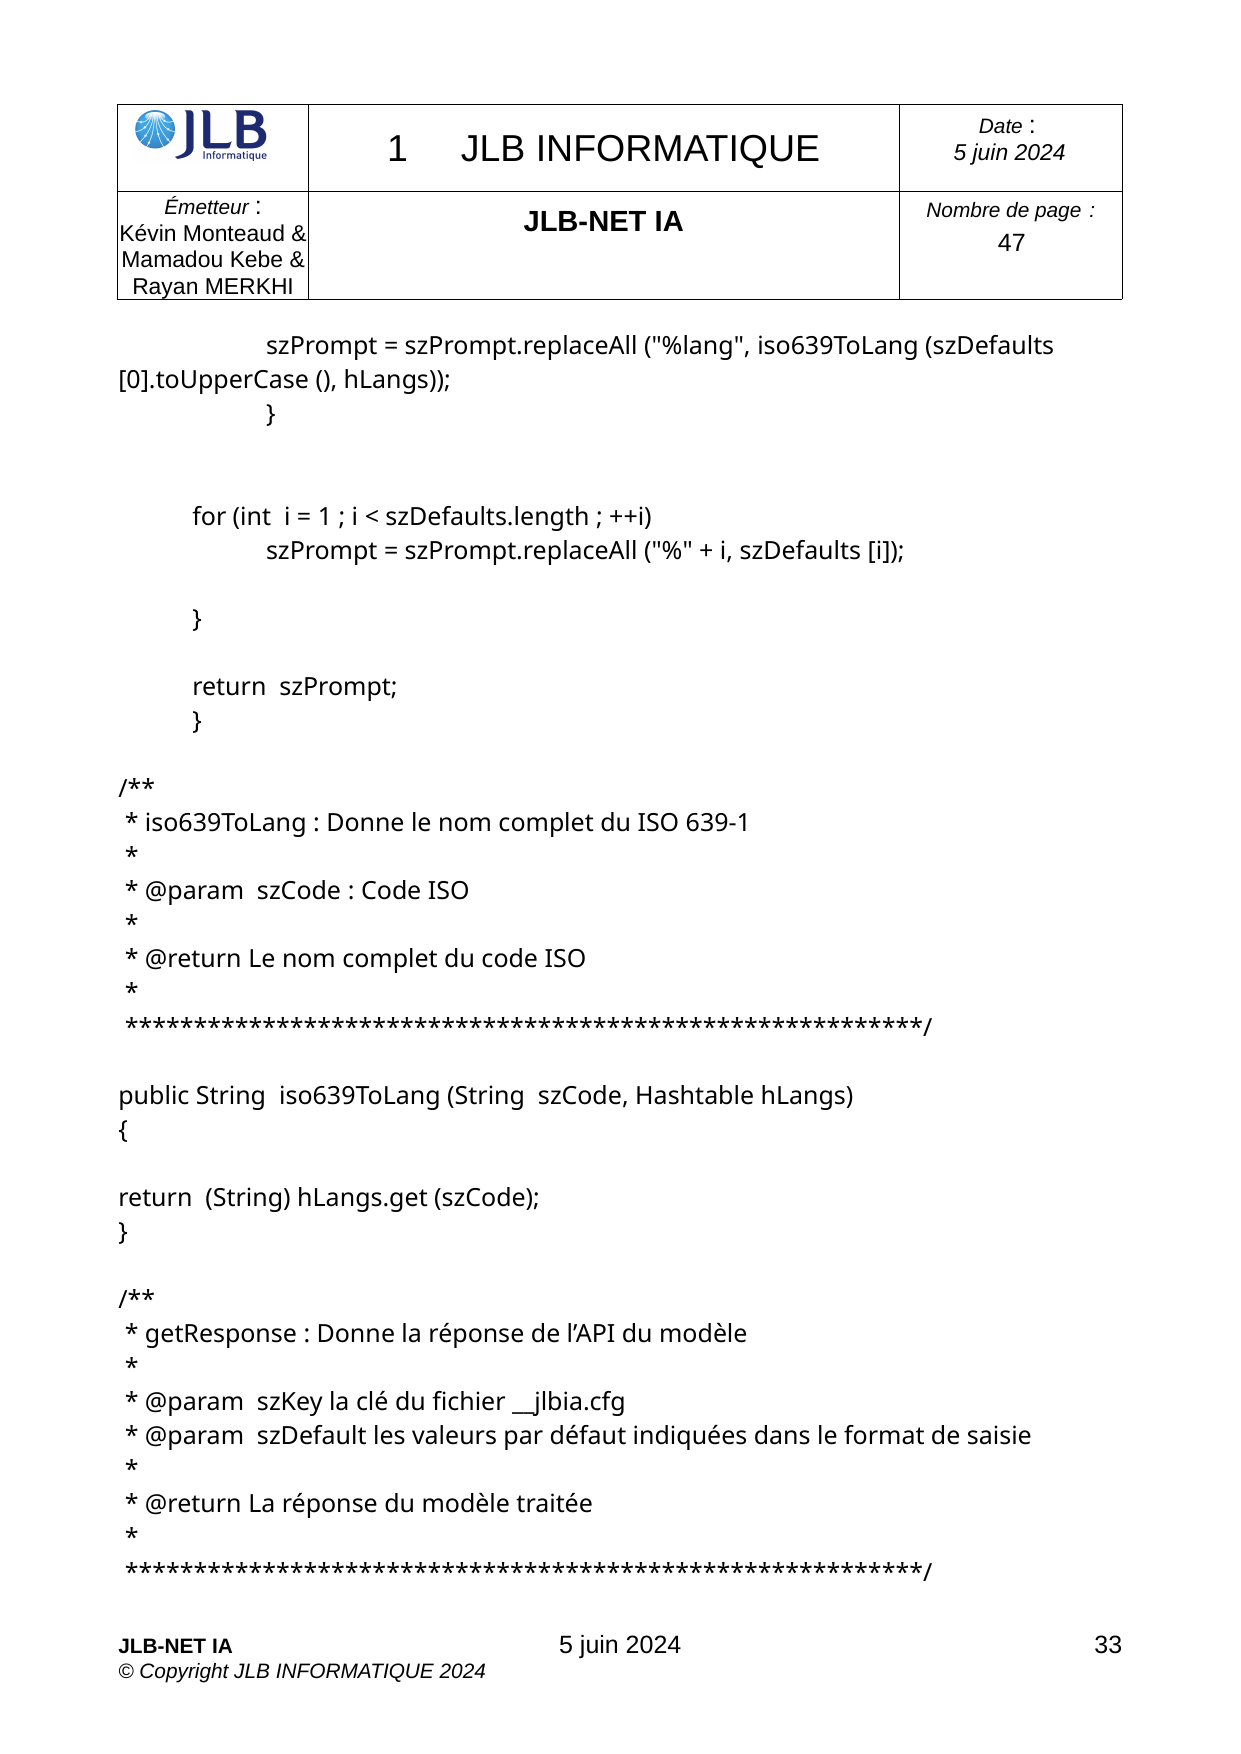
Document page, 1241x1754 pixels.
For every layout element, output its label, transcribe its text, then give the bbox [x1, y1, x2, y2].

text } [118, 703, 1122, 737]
text /** [118, 1282, 1122, 1316]
text * @param szCode : Code ISO [118, 873, 1122, 907]
text * @return Le nom complet du code ISO [118, 941, 1122, 975]
text } [118, 600, 1122, 634]
text * [118, 1452, 1122, 1486]
text **********************************************************/ [118, 1554, 1122, 1588]
text * iso639ToLang : Donne le nom complet du ISO 639-1 [118, 805, 1122, 839]
text } [118, 1213, 1122, 1248]
text szPrompt = szPrompt.replaceAll ("%" + i, szDefaults [i]); [118, 532, 1122, 566]
text * @param szDefault les valeurs par défaut indiquées dans le format de saisie [118, 1418, 1122, 1452]
picture [133, 106, 269, 163]
text return (String) hLangs.get (szCode); [118, 1179, 1122, 1213]
text * [118, 907, 1122, 941]
text * @param szKey la clé du fichier __jlbia.cfg [118, 1384, 1122, 1418]
text * getResponse : Donne la réponse de l’API du modèle [118, 1316, 1122, 1350]
text * [118, 839, 1122, 873]
text public String iso639ToLang (String szCode, Hashtable hLangs) [118, 1077, 1122, 1111]
text * @return La réponse du modèle traitée [118, 1486, 1122, 1520]
text /** [118, 771, 1122, 805]
text for (int i = 1 ; i < szDefaults.length ; ++i) [118, 498, 1122, 532]
text **********************************************************/ [118, 1009, 1122, 1043]
text * [118, 975, 1122, 1009]
text * [118, 1350, 1122, 1384]
text { [118, 1111, 1122, 1145]
text * [118, 1520, 1122, 1554]
text } [118, 396, 1122, 430]
text szPrompt = szPrompt.replaceAll ("%lang", iso639ToLang (szDefaults [0].toUpperCase (), hLangs)); [118, 328, 1122, 396]
text return szPrompt; [118, 668, 1122, 703]
